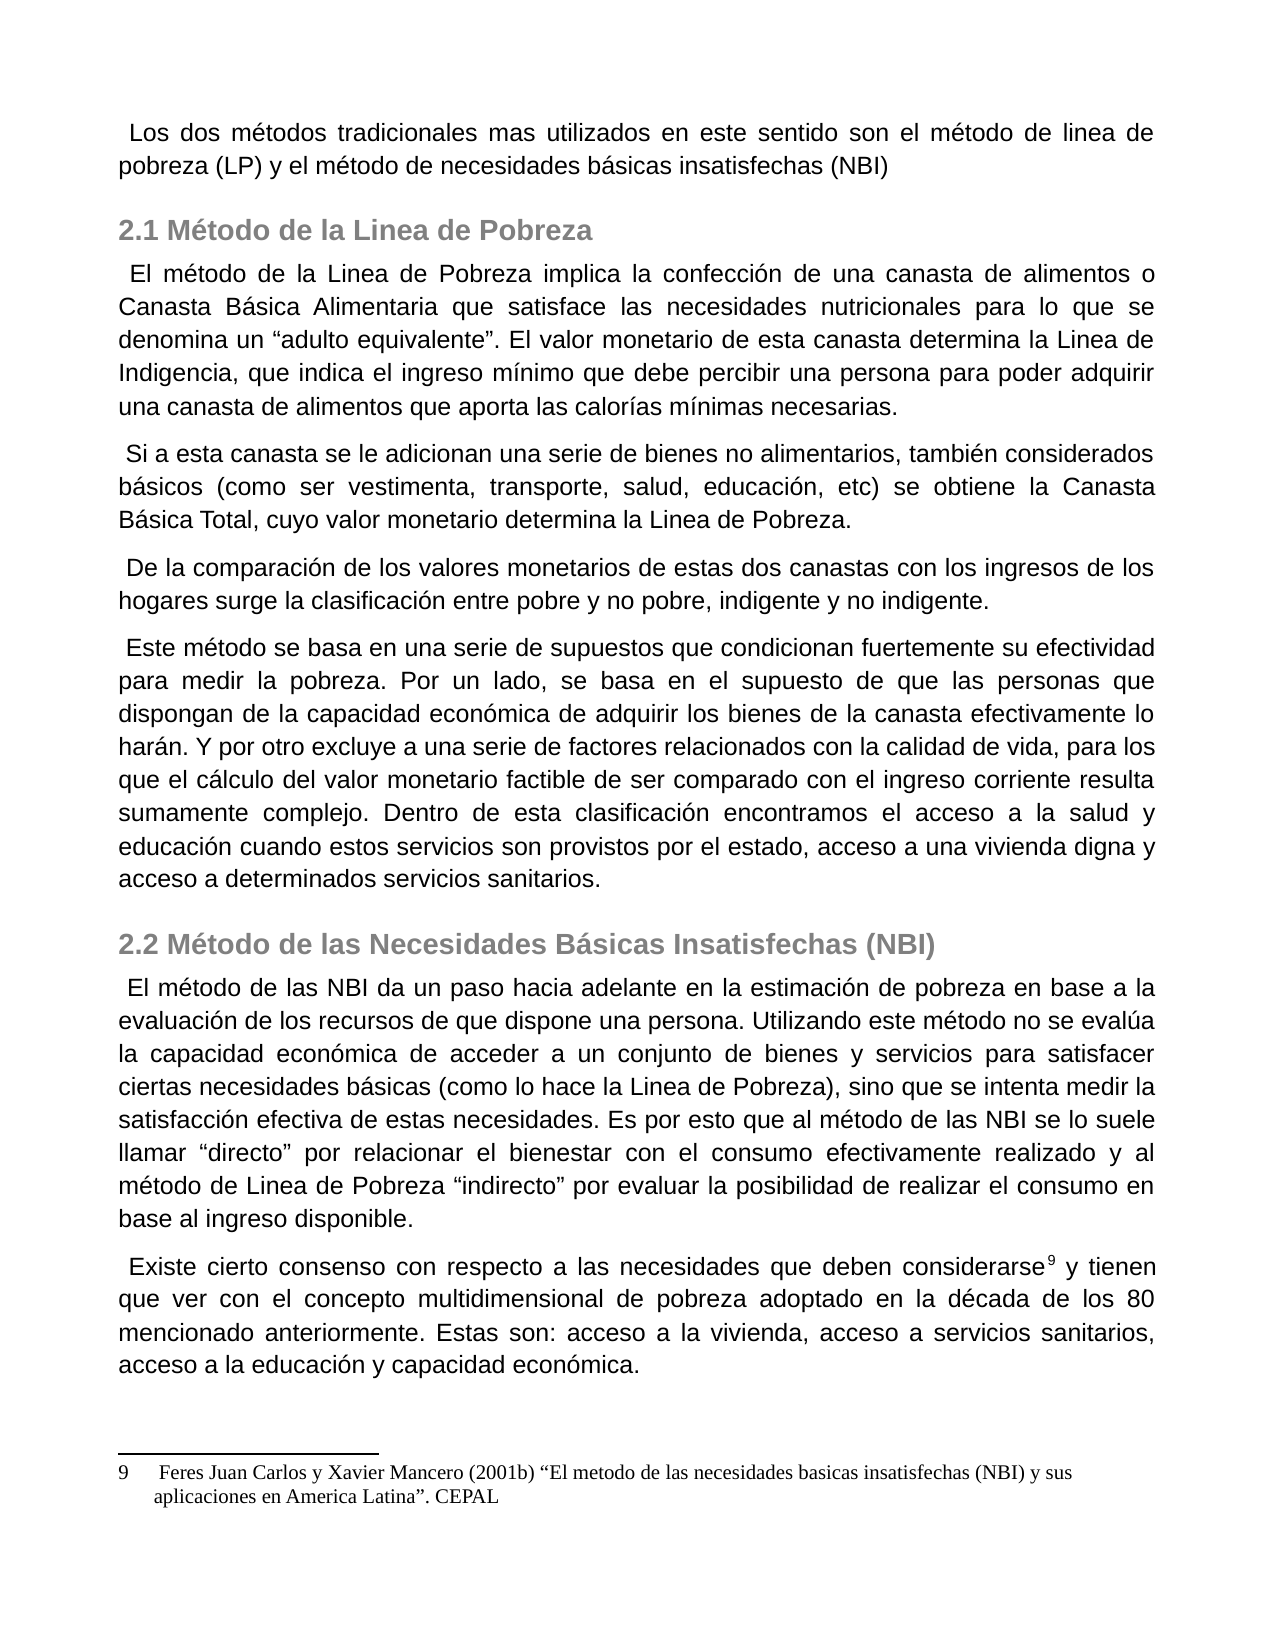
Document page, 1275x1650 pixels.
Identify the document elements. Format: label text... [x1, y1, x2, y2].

text Si a esta canasta se le adicionan una serie de bienes no alimentarios, también considerados básicos (como ser vestimenta, transporte, salud, educación, etc) se obtiene la Canasta Básica Total, cuyo valor monetario determina la Linea de Pobreza. [118, 439, 1157, 534]
text El método de la Linea de Pobreza implica la confección de una canasta de alimentos o Canasta Básica Alimentaria que satisface las necesidades nutricionales para lo que se denomina un “adulto equivalente”. El valor monetario de esta canasta determina la Linea de Indigencia, que indica el ingreso mínimo que debe percibir una persona para poder adquirir una canasta de alimentos que aporta las calorías mínimas necesarias. [118, 259, 1157, 420]
subtitle 2.1 Método de la Linea de Pobreza [118, 213, 1157, 247]
text Este método se basa en una serie de supuestos que condicionan fuertemente su efectividad para medir la pobreza. Por un lado, se basa en el supuesto de que las personas que dispongan de la capacidad económica de adquirir los bienes de la canasta efectivamente lo harán. Y por otro excluye a una serie de factores relacionados con la calidad de vida, para los que el cálculo del valor monetario factible de ser comparado con el ingreso corriente resulta sumamente complejo. Dentro de esta clasificación encontramos el acceso a la salud y educación cuando estos servicios son provistos por el estado, acceso a una vivienda digna y acceso a determinados servicios sanitarios. [118, 633, 1157, 893]
subtitle 2.2 Método de las Necesidades Básicas Insatisfechas (NBI) [118, 927, 1157, 960]
text El método de las NBI da un paso hacia adelante en la estimación de pobreza en base a la evaluación de los recursos de que dispone una persona. Utilizando este método no se evalúa la capacidad económica de acceder a un conjunto de bienes y servicios para satisfacer ciertas necesidades básicas (como lo hace la Linea de Pobreza), sino que se intenta medir la satisfacción efectiva de estas necesidades. Es por esto que al método de las NBI se lo suele llamar “directo” por relacionar el bienestar con el consumo efectivamente realizado y al método de Linea de Pobreza “indirecto” por evaluar la posibilidad de realizar el consumo en base al ingreso disponible. [118, 973, 1157, 1233]
text Existe cierto consenso con respecto a las necesidades que deben considerarse y tienen que ver con el concepto multidimensional de pobreza adoptado en la década de los 80 mencionado anteriormente. Estas son: acceso a la vivienda, acceso a servicios sanitarios, acceso a la educación y capacidad económica. [118, 1251, 1157, 1379]
text De la comparación de los valores monetarios de estas dos canastas con los ingresos de los hogares surge la clasificación entre pobre y no pobre, indigente y no indigente. [118, 553, 1157, 614]
text Feres Juan Carlos y Xavier Mancero (2001b) “El metodo de las necesidades basicas insatisfechas (NBI) y sus aplicaciones en America Latina”. CEPAL [118, 1460, 1157, 1508]
text Los dos métodos tradicionales mas utilizados en este sentido son el método de linea de pobreza (LP) y el método de necesidades básicas insatisfechas (NBI) [118, 118, 1157, 180]
